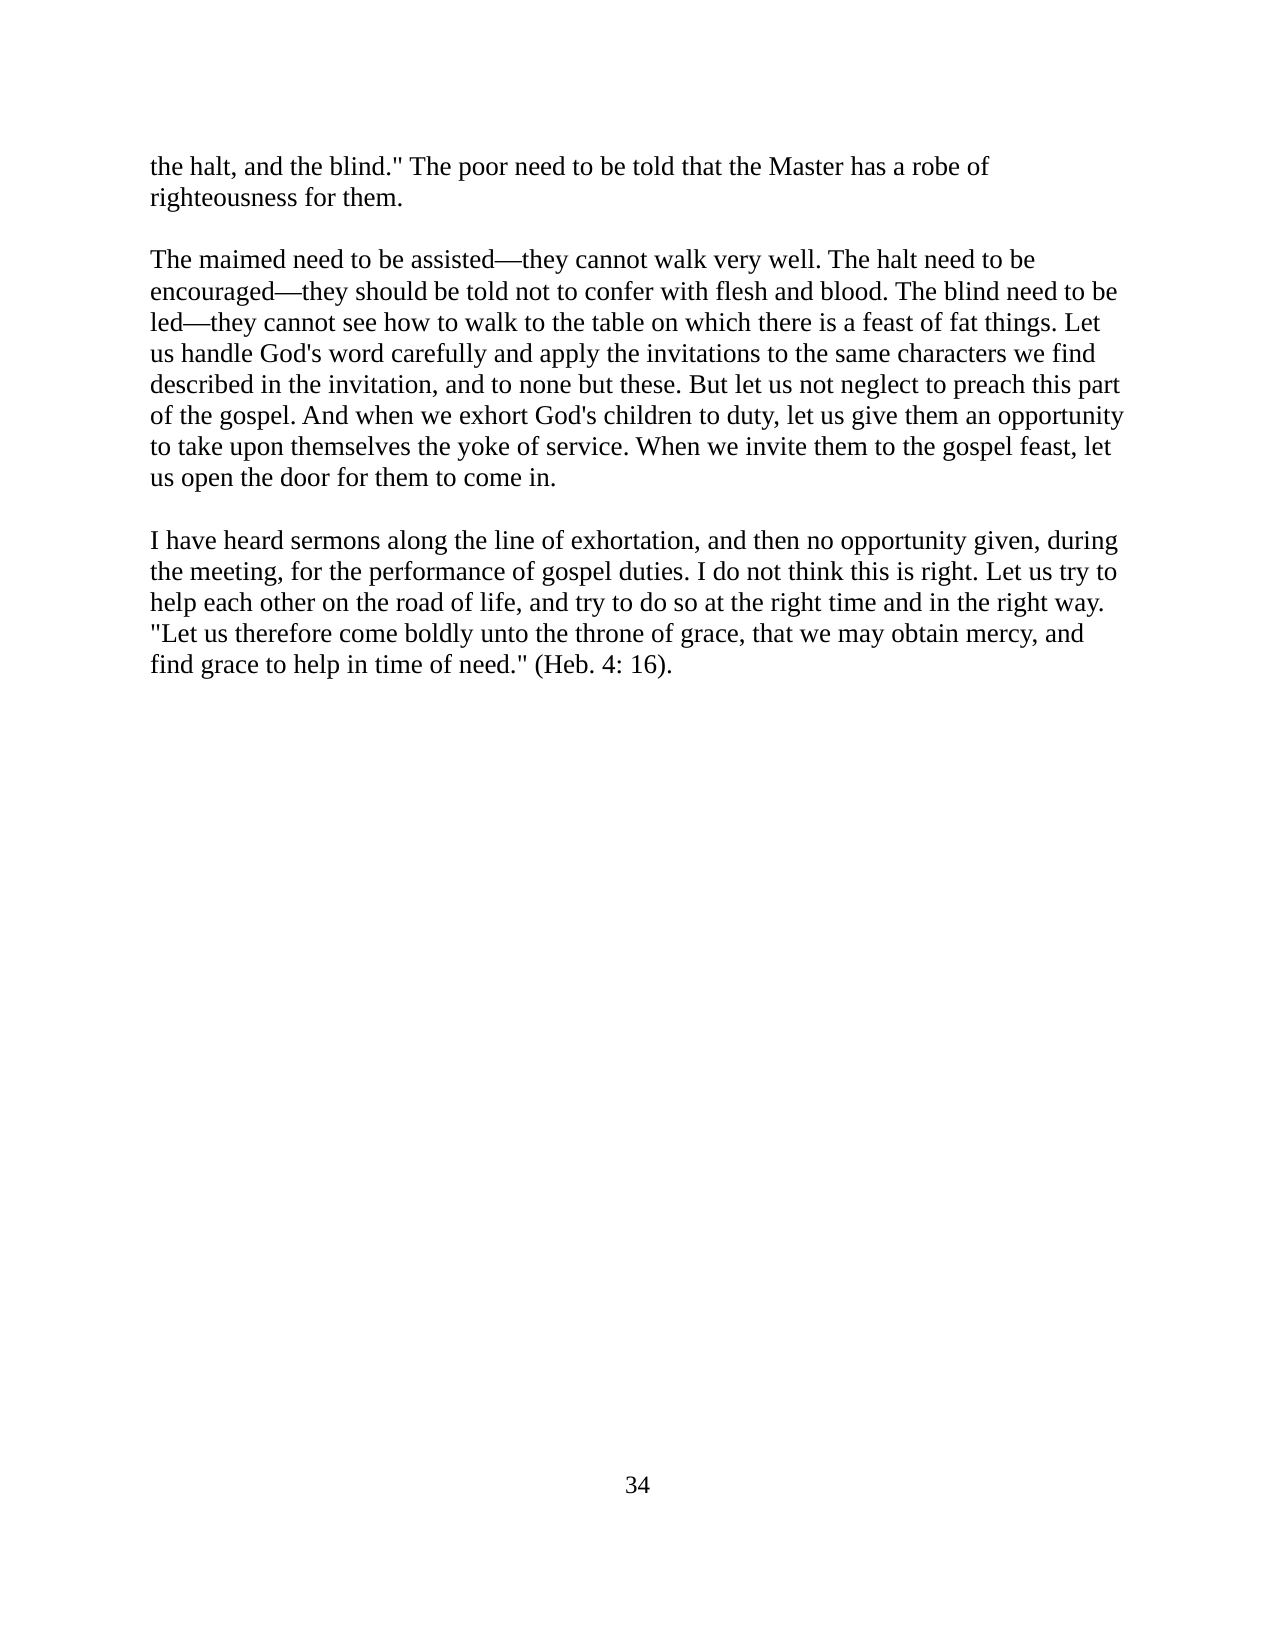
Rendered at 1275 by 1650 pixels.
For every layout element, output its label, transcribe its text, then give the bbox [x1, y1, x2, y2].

text I have heard sermons along the line of exhortation, and then no opportunity given, during the meeting, for the performance of gospel duties. I do not think this is right. Let us try to help each other on the road of life, and try to do so at the right time and in the right way. "Let us therefore come boldly unto the throne of grace, that we may obtain mercy, and find grace to help in time of need." (Heb. 4: 16). [150, 524, 1125, 679]
text the halt, and the blind." The poor need to be told that the Master has a robe of righteousness for them. [150, 150, 1125, 212]
text The maimed need to be assisted—they cannot walk very well. The halt need to be encouraged—they should be told not to confer with flesh and blood. The blind need to be led—they cannot see how to walk to the table on which there is a feast of fat things. Let us handle God's word carefully and apply the invitations to the same characters we find described in the invitation, and to none but these. But let us not neglect to preach this part of the gospel. And when we exhort God's children to duty, let us give them an opportunity to take upon themselves the yoke of service. When we invite them to the gospel feast, let us open the door for them to come in. [150, 243, 1125, 493]
